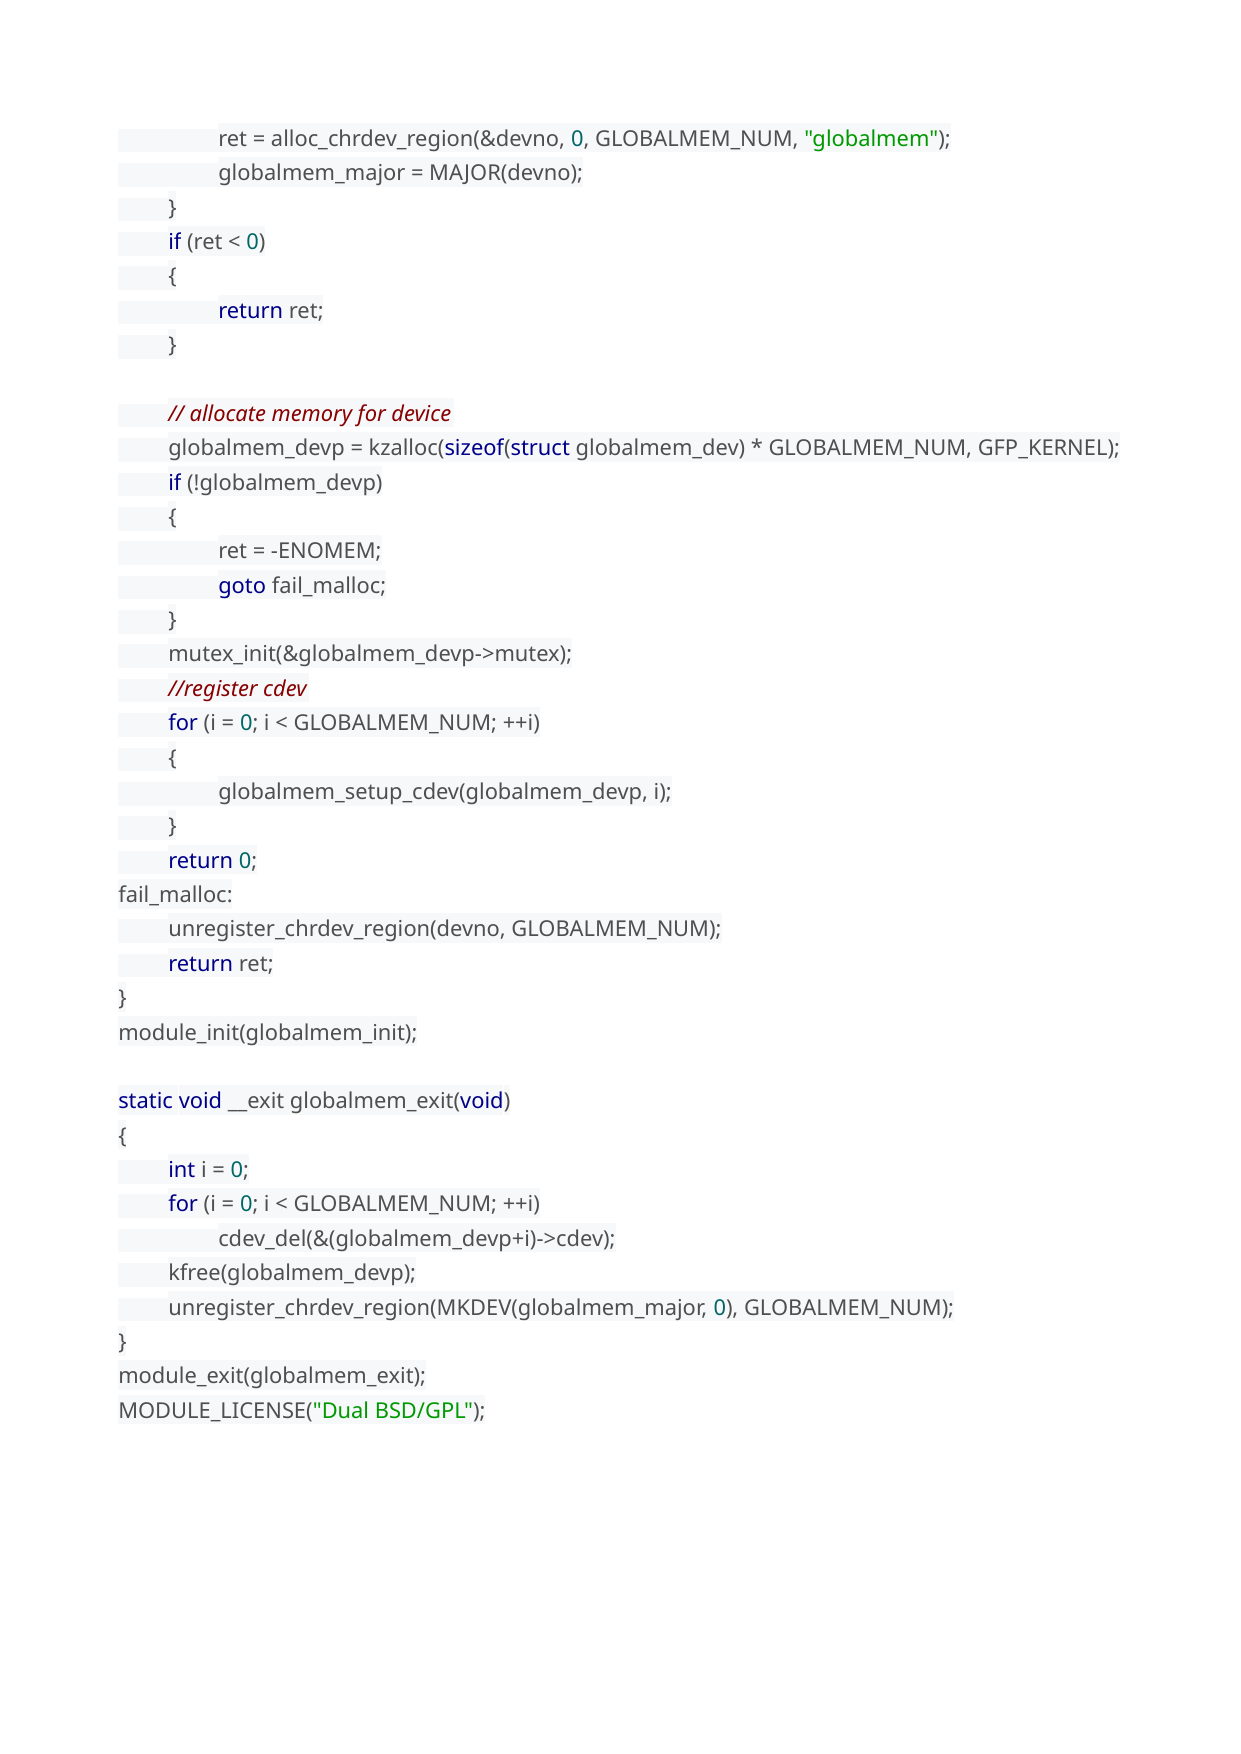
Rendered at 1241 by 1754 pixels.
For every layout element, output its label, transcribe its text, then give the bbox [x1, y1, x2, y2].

text module_init(globalmem_init); [118, 1012, 1122, 1046]
text return ret; [118, 943, 1122, 977]
text unregister_chrdev_region(devno, GLOBALMEM_NUM); [118, 909, 1122, 943]
text ret = alloc_chrdev_region(&devno, 0, GLOBALMEM_NUM, "globalmem"); [118, 118, 1122, 152]
text fail_malloc: [118, 874, 1122, 909]
text } [118, 806, 1122, 840]
text // allocate memory for device [118, 393, 1122, 427]
text { [118, 737, 1122, 771]
text if (!globalmem_devp) [118, 462, 1122, 496]
text //register cdev [118, 668, 1122, 702]
text } [118, 977, 1122, 1012]
text globalmem_devp = kzalloc(sizeof(struct globalmem_dev) * GLOBALMEM_NUM, GFP_KERNEL); [118, 427, 1122, 462]
text { [118, 496, 1122, 531]
text module_exit(globalmem_exit); [118, 1356, 1122, 1390]
text cdev_del(&(globalmem_devp+i)->cdev); [118, 1218, 1122, 1252]
text } [118, 1321, 1122, 1356]
text return ret; [118, 290, 1122, 324]
text globalmem_setup_cdev(globalmem_devp, i); [118, 771, 1122, 806]
text for (i = 0; i < GLOBALMEM_NUM; ++i) [118, 702, 1122, 737]
text ret = -ENOMEM; [118, 531, 1122, 565]
text { [118, 1115, 1122, 1149]
text for (i = 0; i < GLOBALMEM_NUM; ++i) [118, 1184, 1122, 1218]
text mutex_init(&globalmem_devp->mutex); [118, 634, 1122, 668]
text } [118, 324, 1122, 359]
text goto fail_malloc; [118, 565, 1122, 599]
text MODULE_LICENSE("Dual BSD/GPL"); [118, 1390, 1122, 1424]
text int i = 0; [118, 1149, 1122, 1184]
text static void __exit globalmem_exit(void) [118, 1081, 1122, 1115]
text globalmem_major = MAJOR(devno); [118, 152, 1122, 187]
text } [118, 187, 1122, 221]
text kfree(globalmem_devp); [118, 1252, 1122, 1287]
text if (ret < 0) [118, 221, 1122, 256]
text return 0; [118, 840, 1122, 874]
text unregister_chrdev_region(MKDEV(globalmem_major, 0), GLOBALMEM_NUM); [118, 1287, 1122, 1321]
text { [118, 256, 1122, 290]
text } [118, 599, 1122, 634]
